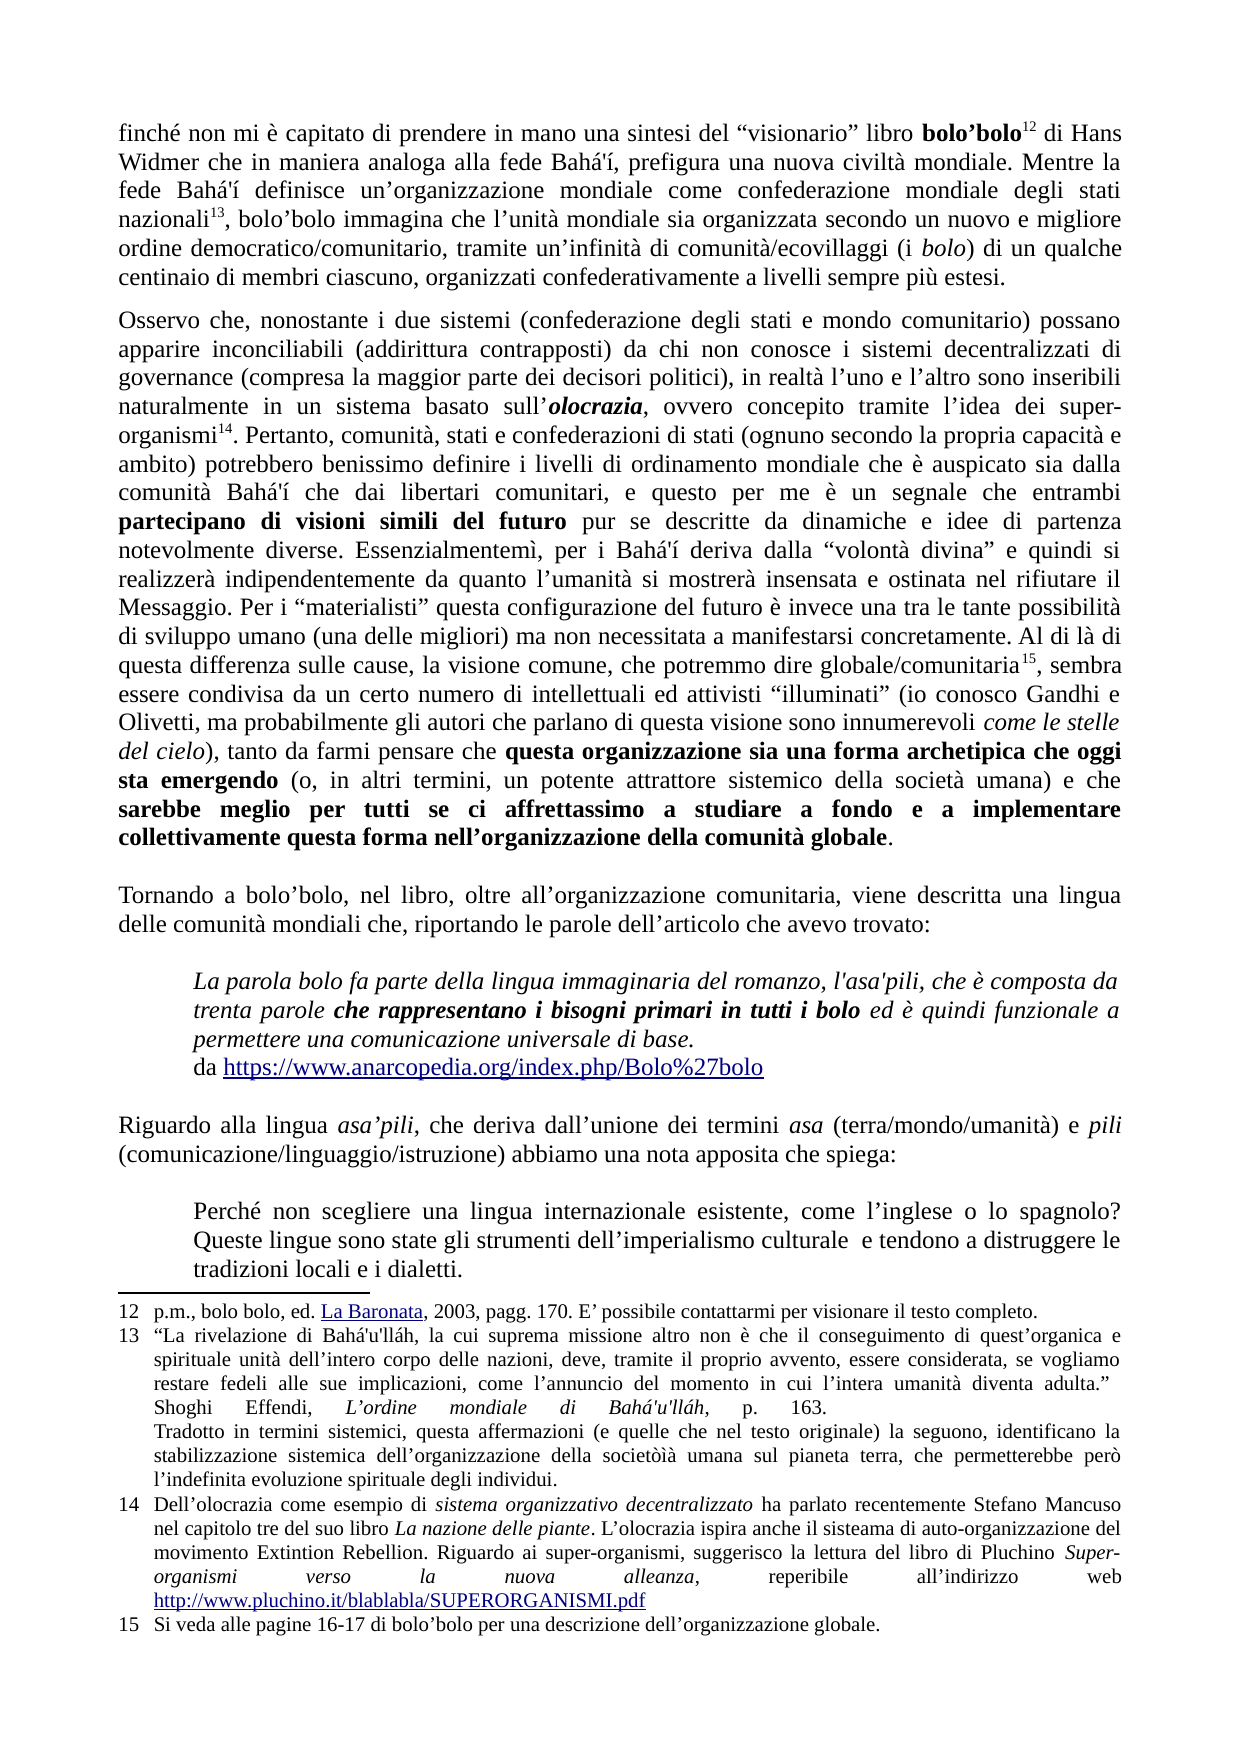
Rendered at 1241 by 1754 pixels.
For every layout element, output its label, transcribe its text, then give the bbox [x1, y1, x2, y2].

text La parola bolo fa parte della lingua immaginaria del romanzo, l'asa'pili, che è composta da trenta parole che rappresentano i bisogni primari in tutti i bolo ed è quindi funzionale a permettere una comunicazione universale di base. [193, 966, 1122, 1052]
text Dell’olocrazia come esempio di sistema organizzativo decentralizzato ha parlato recentemente Stefano Mancuso nel capitolo tre del suo libro La nazione delle piante. L’olocrazia ispira anche il sisteama di auto-organizzazione del movimento Extintion Rebellion. Riguardo ai super-organismi, suggerisco la lettura del libro di Pluchino Super-organismi verso la nuova alleanza, reperibile all’indirizzo web http://www.pluchino.it/blablabla/SUPERORGANISMI.pdf [118, 1491, 1122, 1612]
text Tornando a bolo’bolo, nel libro, oltre all’organizzazione comunitaria, viene descritta una lingua delle comunità mondiali che, riportando le parole dell’articolo che avevo trovato: [118, 880, 1122, 937]
text p.m., bolo bolo, ed. La Baronata, 2003, pagg. 170. E’ possibile contattarmi per visionare il testo completo. [118, 1299, 1122, 1323]
text Perché non scegliere una lingua internazionale esistente, come l’inglese o lo spagnolo? Queste lingue sono state gli strumenti dell’imperialismo culturale e tendono a distruggere le tradizioni locali e i dialetti. [193, 1196, 1122, 1282]
text finché non mi è capitato di prendere in mano una sintesi del “visionario” libro bolo’bolo di Hans Widmer che in maniera analoga alla fede Bahá'í, prefigura una nuova civiltà mondiale. Mentre la fede Bahá'í definisce un’organizzazione mondiale come confederazione mondiale degli stati nazionali, bolo’bolo immagina che l’unità mondiale sia organizzata secondo un nuovo e migliore ordine democratico/comunitario, tramite un’infinità di comunità/ecovillaggi (i bolo) di un qualche centinaio di membri ciascuno, organizzati confederativamente a livelli sempre più estesi. [118, 118, 1122, 291]
text Si veda alle pagine 16-17 di bolo’bolo per una descrizione dell’organizzazione globale. [118, 1612, 1122, 1636]
text “La rivelazione di Bahá'u'lláh, la cui suprema missione altro non è che il conseguimento di quest’organica e spirituale unità dell’intero corpo delle nazioni, deve, tramite il proprio avvento, essere considerata, se vogliamo restare fedeli alle sue implicazioni, come l’annuncio del momento in cui l’intera umanità diventa adulta.” Shoghi Effendi, L’ordine mondiale di Bahá'u'lláh, p. 163. Tradotto in termini sistemici, questa affermazioni (e quelle che nel testo originale) la seguono, identificano la stabilizzazione sistemica dell’organizzazione della societòìà umana sul pianeta terra, che permetterebbe però l’indefinita evoluzione spirituale degli individui. [118, 1323, 1122, 1491]
text Osservo che, nonostante i due sistemi (confederazione degli stati e mondo comunitario) possano apparire inconciliabili (addirittura contrapposti) da chi non conosce i sistemi decentralizzati di governance (compresa la maggior parte dei decisori politici), in realtà l’uno e l’altro sono inseribili naturalmente in un sistema basato sull’olocrazia, ovvero concepito tramite l’idea dei super-organismi. Pertanto, comunità, stati e confederazioni di stati (ognuno secondo la propria capacità e ambito) potrebbero benissimo definire i livelli di ordinamento mondiale che è auspicato sia dalla comunità Bahá'í che dai libertari comunitari, e questo per me è un segnale che entrambi partecipano di visioni simili del futuro pur se descritte da dinamiche e idee di partenza notevolmente diverse. Essenzialmentemì, per i Bahá'í deriva dalla “volontà divina” e quindi si realizzerà indipendentemente da quanto l’umanità si mostrerà insensata e ostinata nel rifiutare il Messaggio. Per i “materialisti” questa configurazione del futuro è invece una tra le tante possibilità di sviluppo umano (una delle migliori) ma non necessitata a manifestarsi concretamente. Al di là di questa differenza sulle cause, la visione comune, che potremmo dire globale/comunitaria, sembra essere condivisa da un certo numero di intellettuali ed attivisti “illuminati” (io conosco Gandhi e Olivetti, ma probabilmente gli autori che parlano di questa visione sono innumerevoli come le stelle del cielo), tanto da farmi pensare che questa organizzazione sia una forma archetipica che oggi sta emergendo (o, in altri termini, un potente attrattore sistemico della società umana) e che sarebbe meglio per tutti se ci affrettassimo a studiare a fondo e a implementare collettivamente questa forma nell’organizzazione della comunità globale. [118, 305, 1122, 851]
text Riguardo alla lingua asa’pili, che deriva dall’unione dei termini asa (terra/mondo/umanità) e pili (comunicazione/linguaggio/istruzione) abbiamo una nota apposita che spiega: [118, 1110, 1122, 1167]
text da https://www.anarcopedia.org/index.php/Bolo%27bolo [193, 1052, 1122, 1081]
